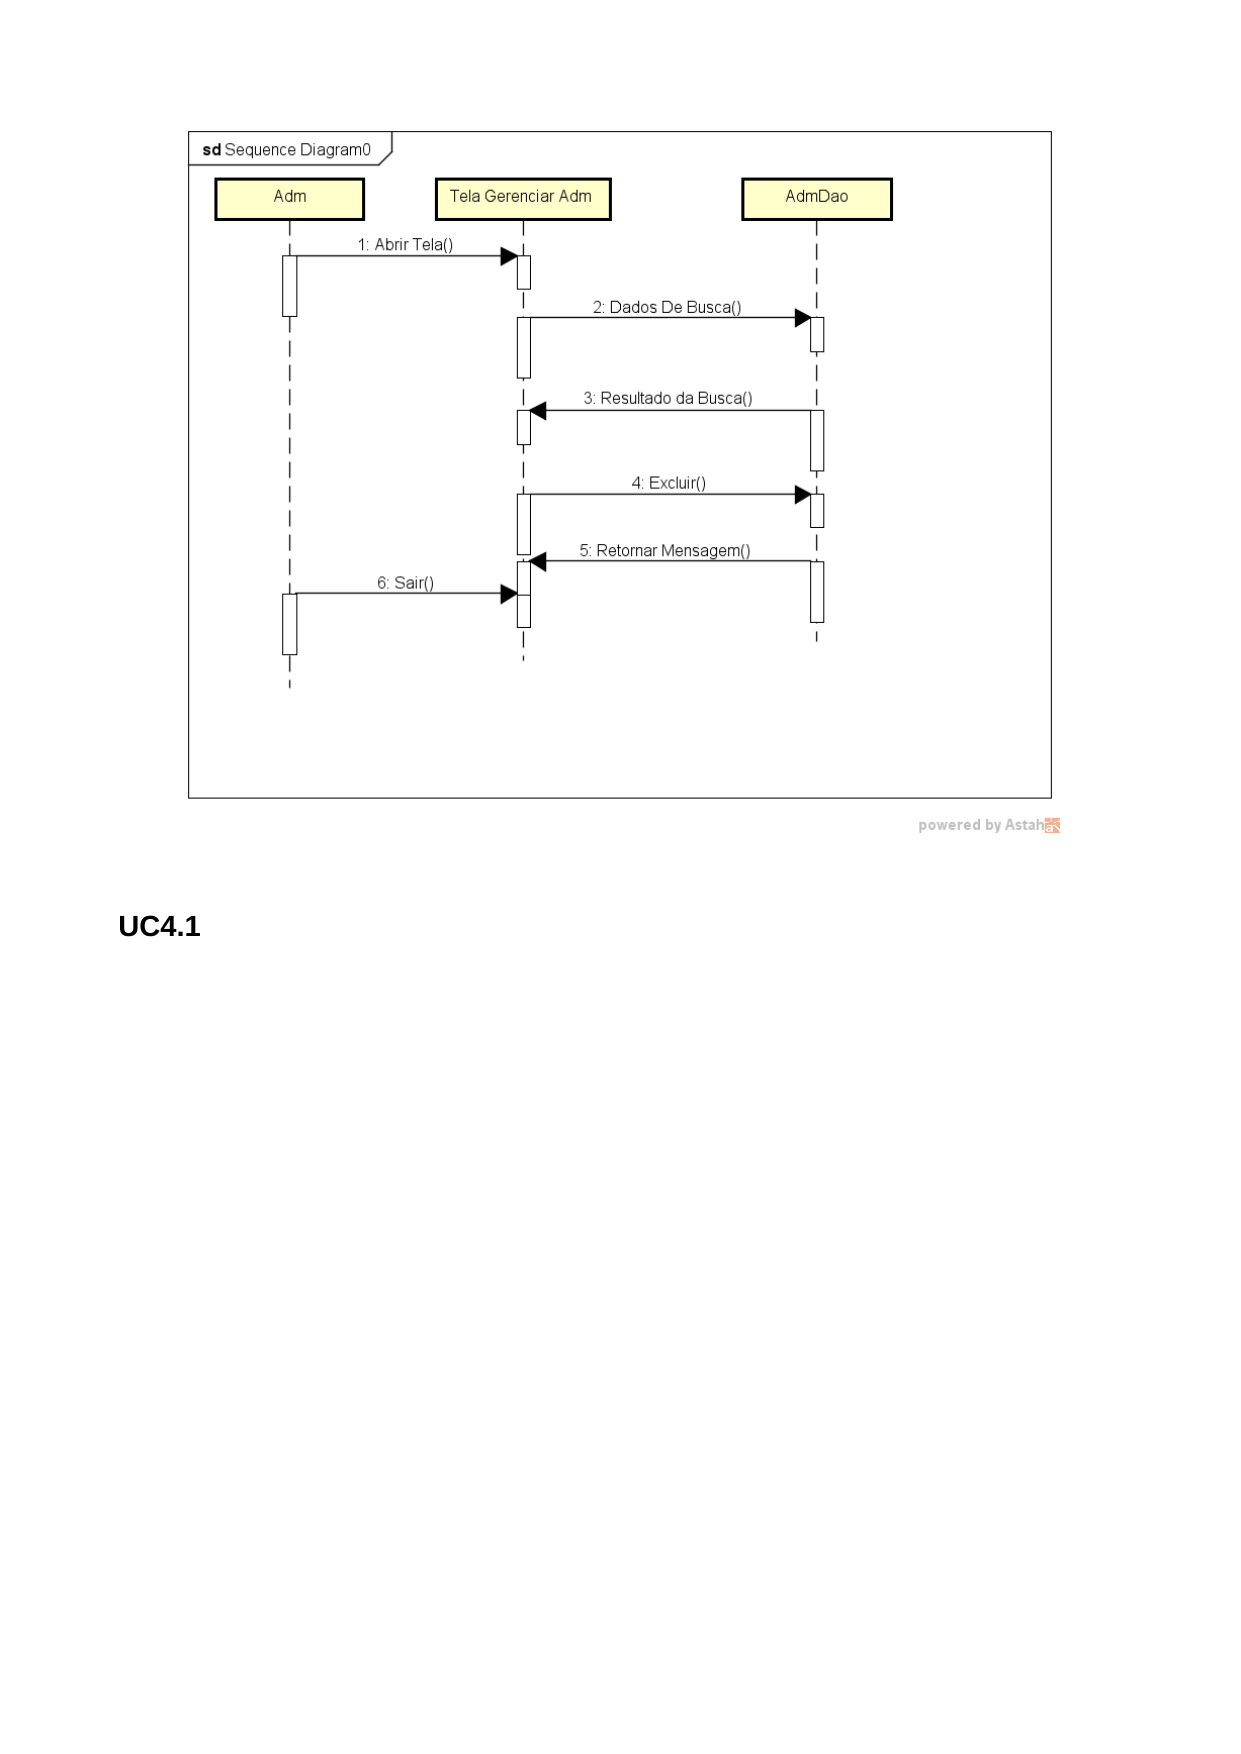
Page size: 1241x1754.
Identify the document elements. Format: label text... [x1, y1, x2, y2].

picture [176, 118, 1065, 838]
subtitle UC4.1 [118, 909, 1122, 942]
